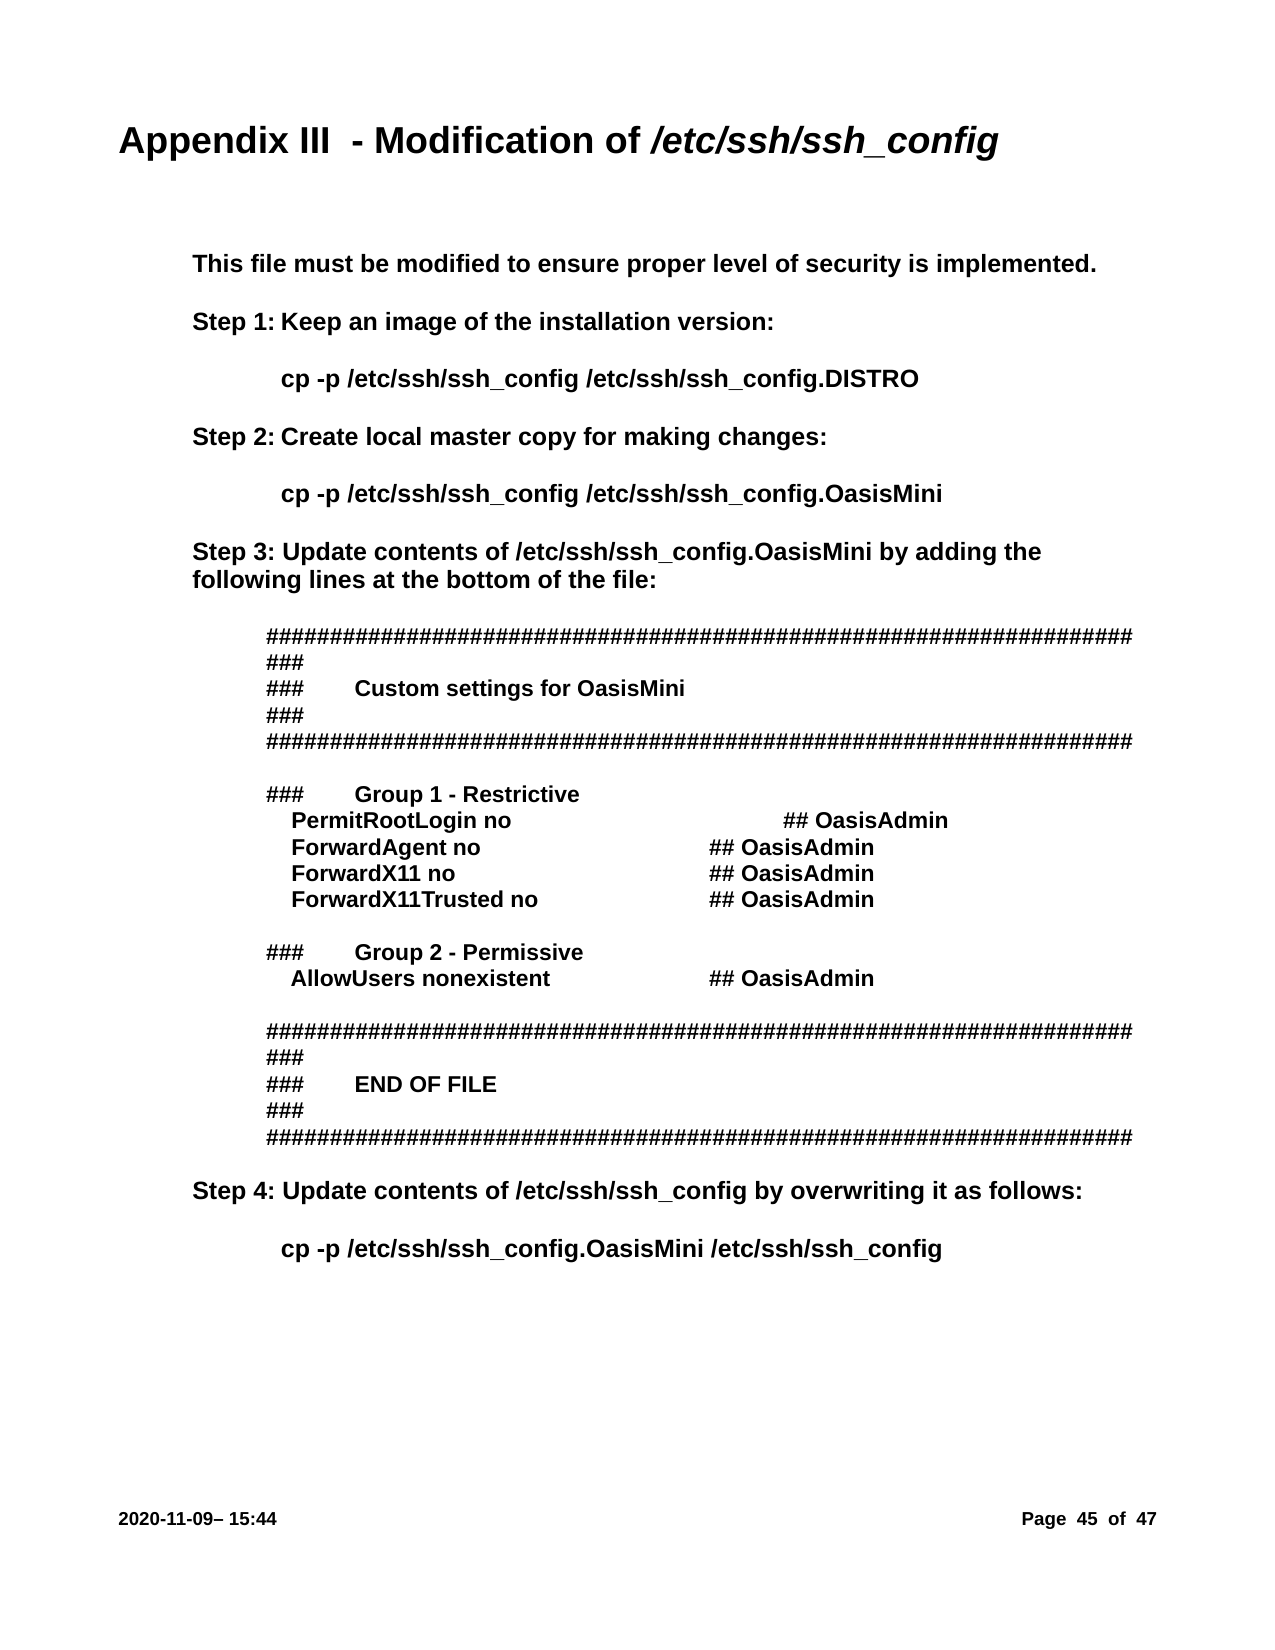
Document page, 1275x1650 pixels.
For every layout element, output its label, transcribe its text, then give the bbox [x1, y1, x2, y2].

text ### [266, 1097, 1157, 1123]
text ForwardX11 no ## OasisAdmin [266, 860, 1157, 886]
text Step 1: Keep an image of the installation version: [192, 306, 1157, 335]
text #################################################################### [266, 1018, 1157, 1044]
text #################################################################### [266, 1123, 1157, 1150]
text PermitRootLogin no ## OasisAdmin [266, 807, 1157, 833]
text AllowUsers nonexistent ## OasisAdmin [266, 965, 1157, 992]
text ### [266, 1044, 1157, 1071]
text Appendix III - Modification of /etc/ssh/ssh_config [118, 118, 1157, 161]
text ### [266, 649, 1157, 675]
text ### Custom settings for OasisMini [266, 675, 1157, 702]
text cp -p /etc/ssh/ssh_config /etc/ssh/ssh_config.DISTRO [192, 364, 1157, 393]
text ### [266, 702, 1157, 728]
text ### Group 1 - Restrictive [266, 781, 1157, 807]
text Step 3: Update contents of /etc/ssh/ssh_config.OasisMini by adding the following lines at the bottom of the file: [192, 536, 1157, 594]
text cp -p /etc/ssh/ssh_config.OasisMini /etc/ssh/ssh_config [192, 1234, 1157, 1262]
text ### Group 2 - Permissive [266, 939, 1157, 965]
text ForwardX11Trusted no ## OasisAdmin [266, 886, 1157, 913]
text #################################################################### [266, 623, 1157, 649]
text This file must be modified to ensure proper level of security is implemented. [192, 249, 1157, 278]
text Step 2: Create local master copy for making changes: [192, 421, 1157, 450]
text ForwardAgent no ## OasisAdmin [266, 833, 1157, 860]
text Step 4: Update contents of /etc/ssh/ssh_config by overwriting it as follows: [192, 1176, 1157, 1205]
text ### END OF FILE [266, 1071, 1157, 1097]
text #################################################################### [266, 728, 1157, 754]
text cp -p /etc/ssh/ssh_config /etc/ssh/ssh_config.OasisMini [192, 479, 1157, 508]
